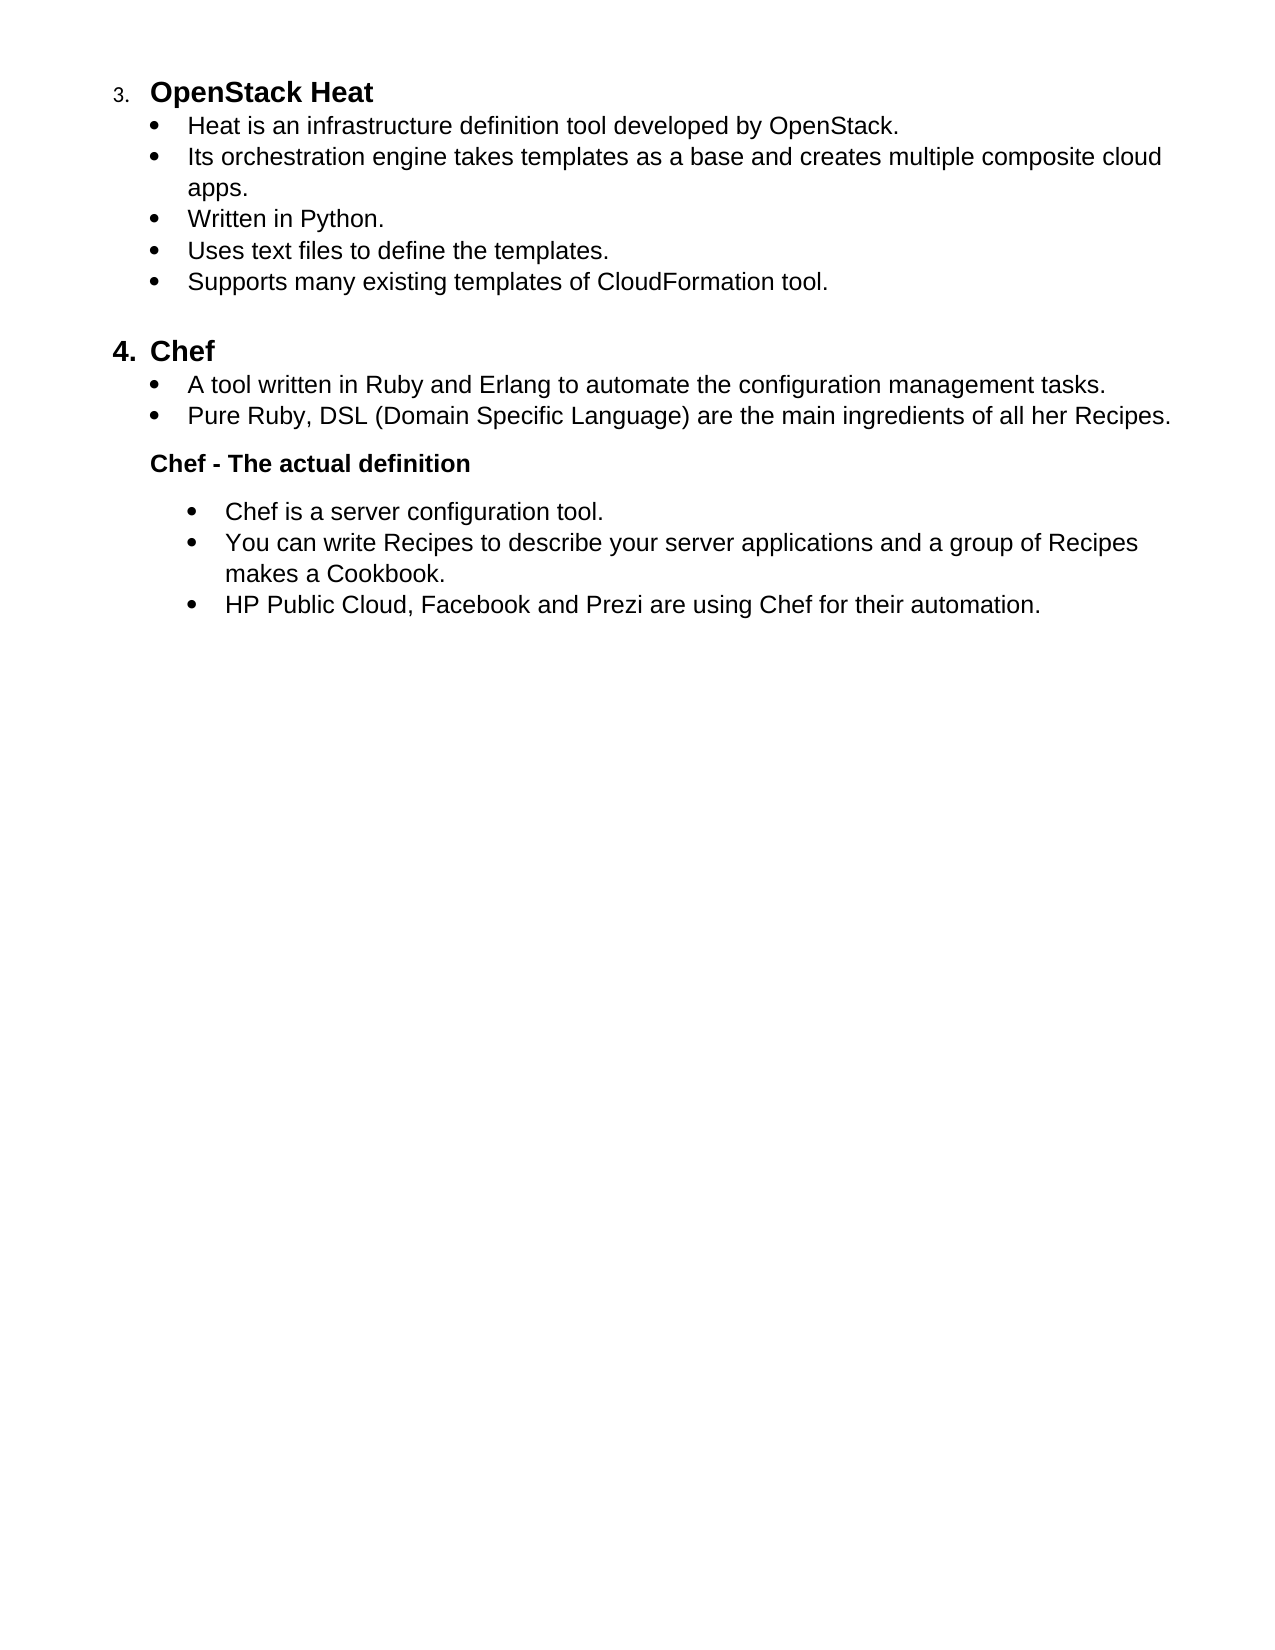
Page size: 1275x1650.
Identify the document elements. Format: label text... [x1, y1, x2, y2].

list You can write Recipes to describe your server applications and a group of Recipes makes a Cookbook. [187, 528, 1200, 588]
list Its orchestration engine takes templates as a base and creates multiple composite cloud apps. [150, 142, 1200, 202]
list OpenStack Heat [112, 75, 1200, 108]
list HP Public Cloud, Facebook and Prezi are using Chef for their automation. [187, 590, 1200, 619]
list Pure Ruby, DSL (Domain Specific Language) are the main ingredients of all her Recipes. [150, 401, 1200, 430]
text Chef - The actual definition [75, 449, 1200, 478]
list A tool written in Ruby and Erlang to automate the configuration management tasks. [150, 370, 1200, 399]
list Heat is an infrastructure definition tool developed by OpenStack. [150, 111, 1200, 140]
list Chef [112, 334, 1200, 368]
list Uses text files to define the templates. [150, 236, 1200, 264]
list Written in Python. [150, 204, 1200, 233]
list Supports many existing templates of CloudFormation tool. [150, 267, 1200, 296]
list Chef is a server configuration tool. [187, 497, 1200, 526]
